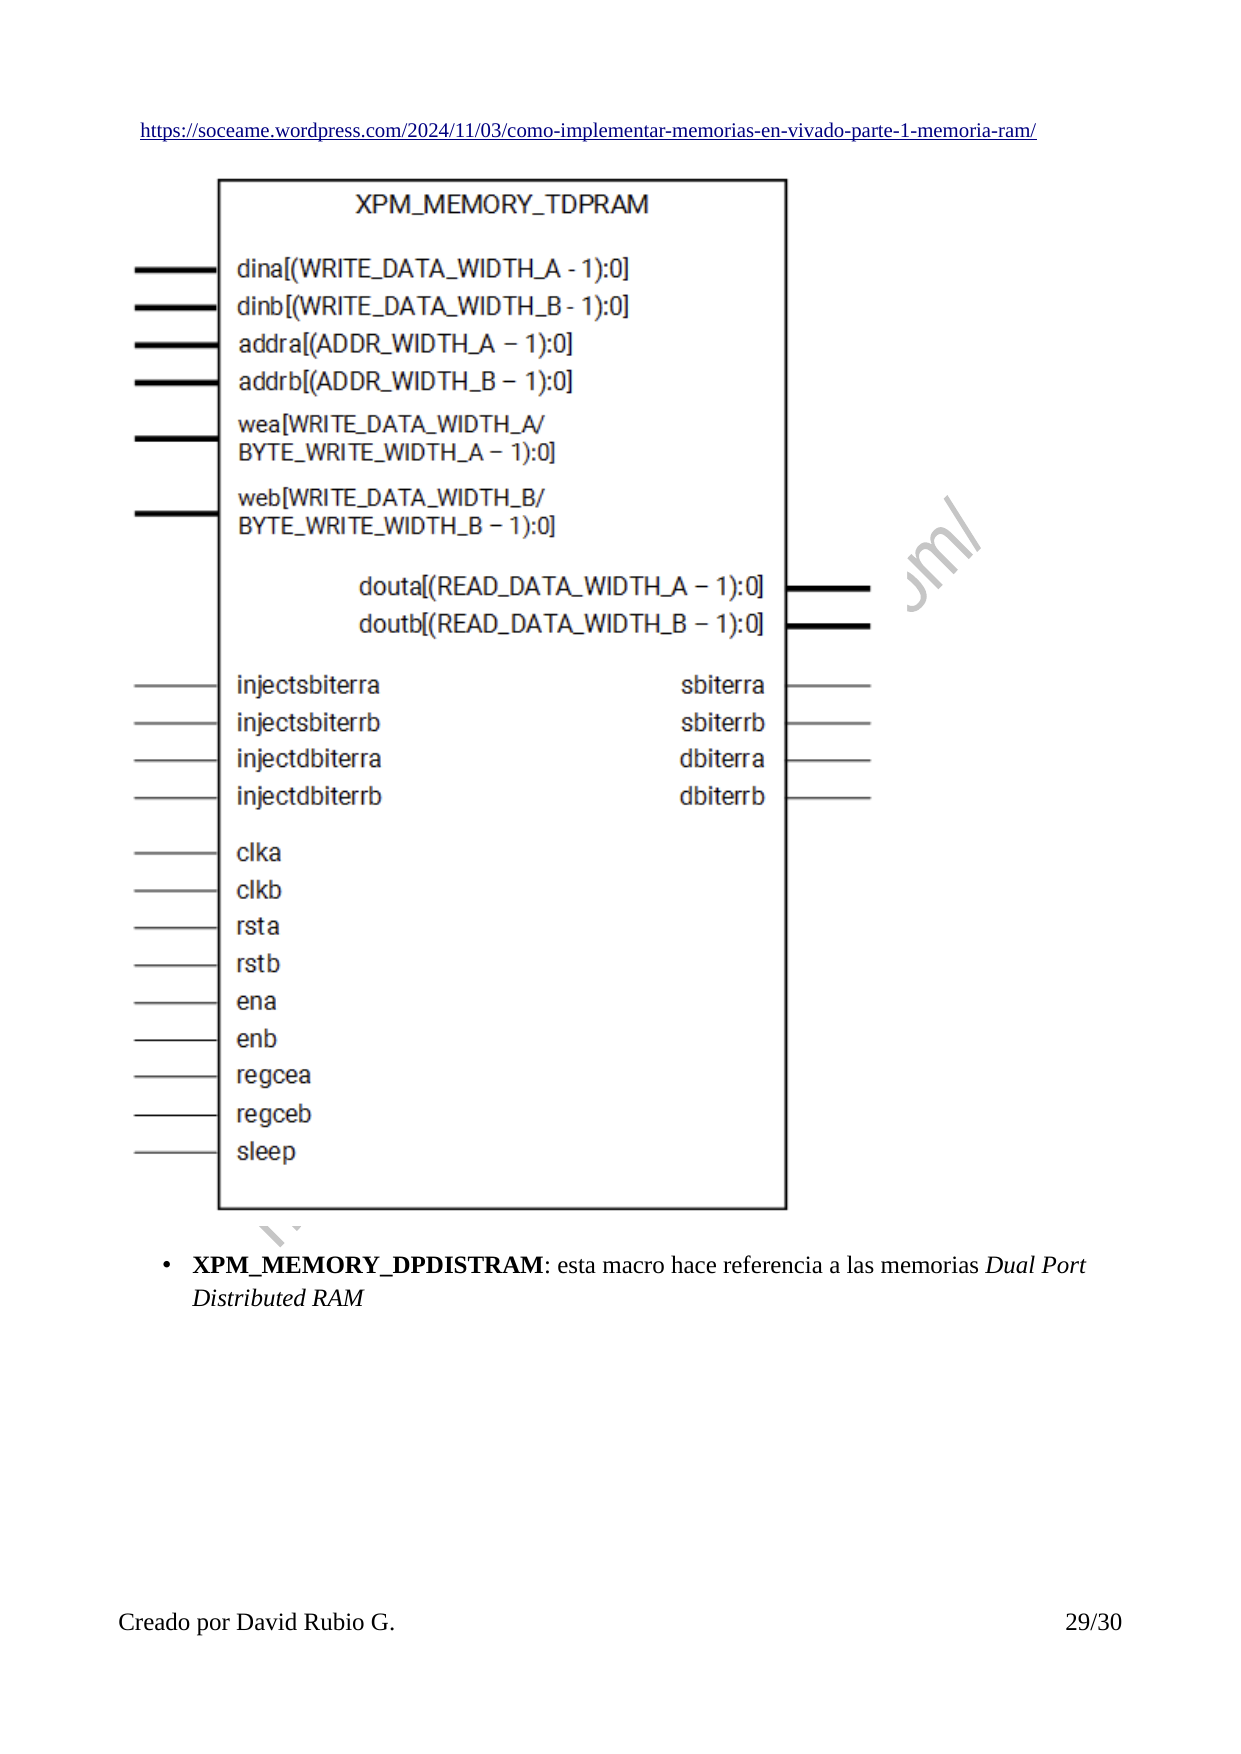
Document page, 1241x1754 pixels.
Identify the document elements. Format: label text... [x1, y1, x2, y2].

list XPM_MEMORY_DPDISTRAM: esta macro hace referencia a las memorias Dual Port Distributed RAM [162, 1250, 1122, 1312]
picture [118, 177, 908, 1226]
